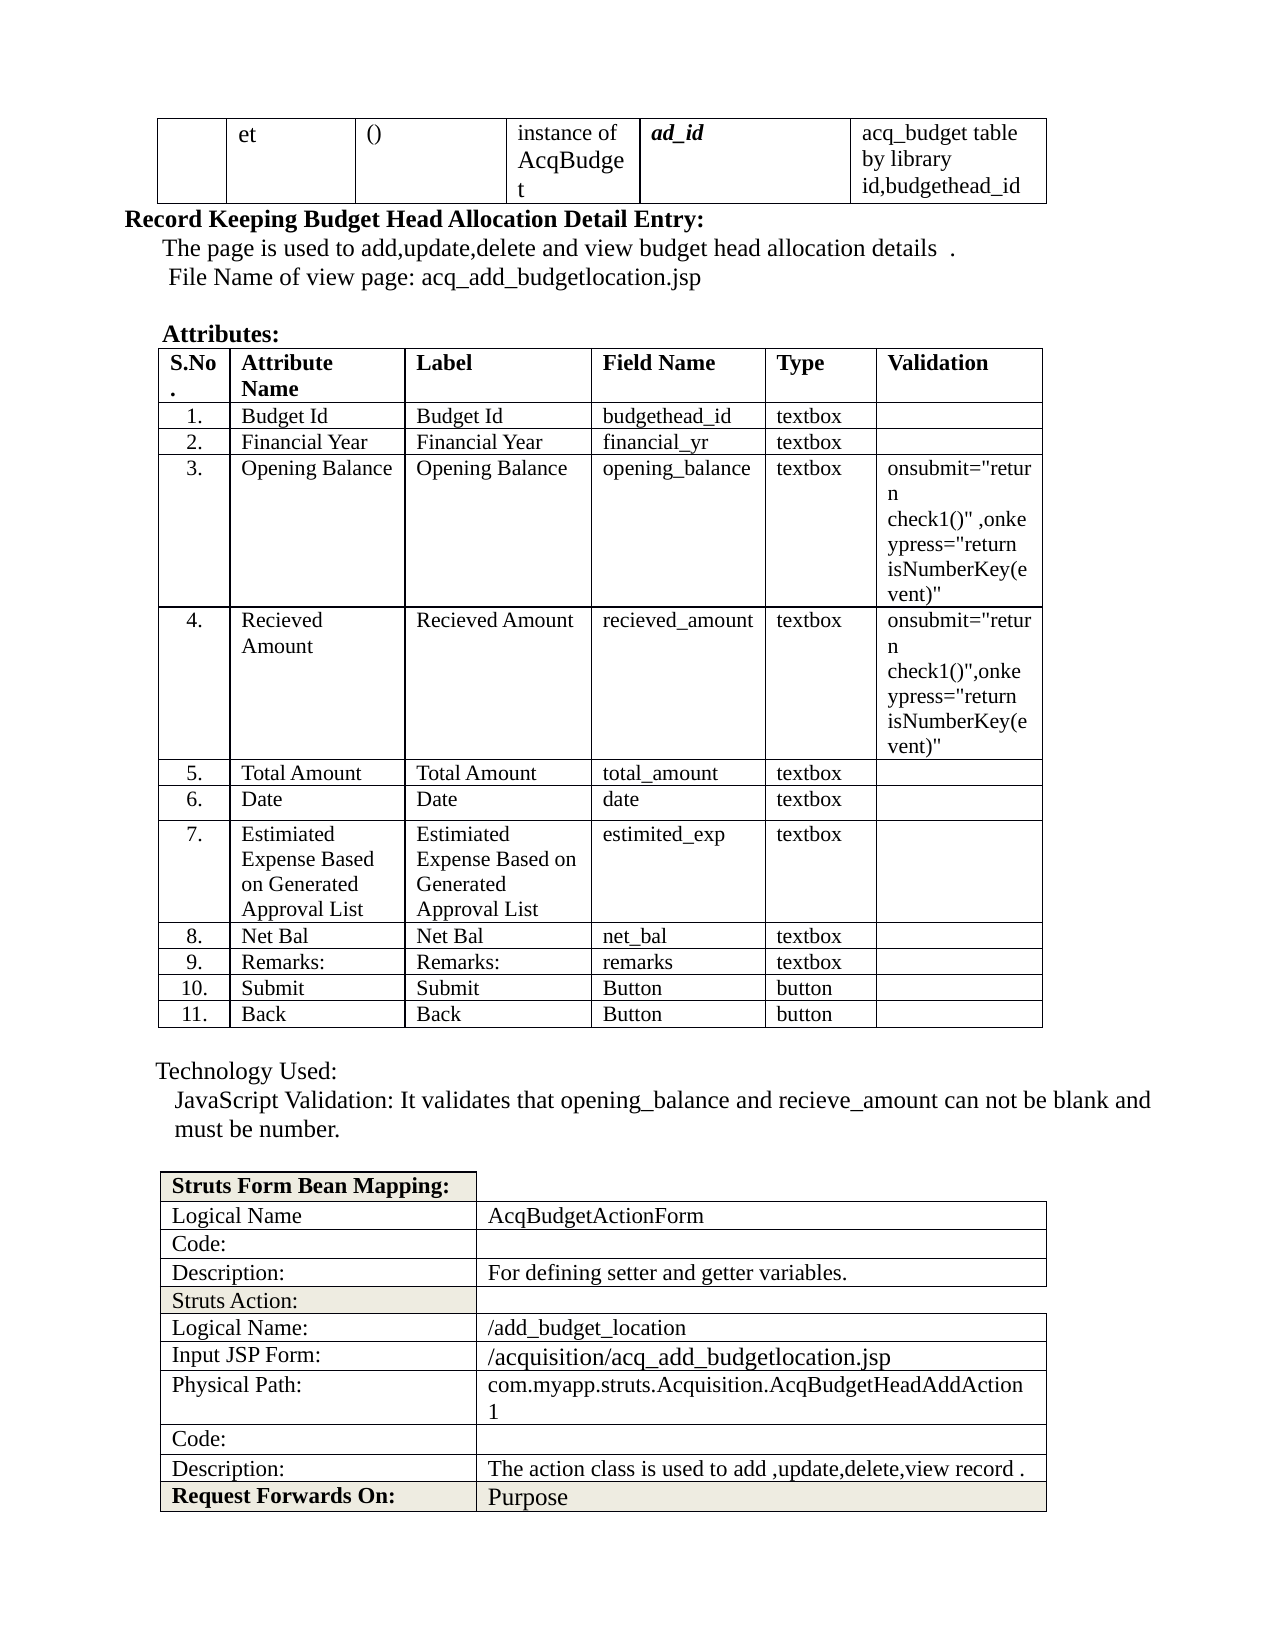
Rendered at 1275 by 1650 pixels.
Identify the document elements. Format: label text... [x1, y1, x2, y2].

table_cell /add_budget_location [477, 1314, 1046, 1341]
table_header Attribute Name [231, 349, 404, 402]
table_cell Recieved Amount [406, 608, 591, 759]
table_cell 11. [159, 1001, 229, 1027]
table_cell Date [406, 786, 591, 820]
table_cell Button [592, 1001, 765, 1027]
table_cell textbox [766, 760, 876, 785]
table_cell textbox [766, 429, 876, 454]
table_cell Date [231, 786, 404, 820]
table_cell [877, 949, 1042, 974]
table_cell Opening Balance [231, 455, 404, 606]
table_cell 9. [159, 949, 229, 974]
table_cell Logical Name: [161, 1314, 476, 1341]
table_header Validation [877, 349, 1042, 402]
table_cell Code: [161, 1230, 476, 1258]
table_cell acq_budget table by library id,budgethead_id [851, 119, 1046, 203]
table_cell Description: [161, 1455, 476, 1481]
table_cell Button [592, 975, 765, 1000]
table_cell [477, 1425, 1046, 1454]
text The page is used to add,update,delete and view budget head allocation details . [118, 233, 1157, 262]
table_cell Physical Path: [161, 1371, 476, 1424]
table_cell button [766, 1001, 876, 1027]
table_cell Budget Id [231, 403, 404, 428]
table_cell textbox [766, 455, 876, 606]
table_header Type [766, 349, 876, 402]
table_header Struts Form Bean Mapping: [161, 1173, 476, 1201]
table_cell Struts Action: [161, 1287, 476, 1313]
table_cell AcqBudgetActionForm [477, 1202, 1046, 1228]
table_cell Submit [231, 975, 404, 1000]
table_cell Net Bal [231, 923, 404, 948]
table_cell ad_id [641, 119, 850, 203]
table_cell Financial Year [406, 429, 591, 454]
list JavaScript Validation: It validates that opening_balance and recieve_amount can not be blank and [118, 1085, 1157, 1114]
table_cell [877, 1001, 1042, 1027]
table_cell textbox [766, 923, 876, 948]
table_cell Recieved Amount [231, 608, 404, 759]
table_header Label [406, 349, 591, 402]
table_cell Total Amount [231, 760, 404, 785]
table_cell Net Bal [406, 923, 591, 948]
table_cell net_bal [592, 923, 765, 948]
table_cell 3. [159, 455, 229, 606]
table_cell Total Amount [406, 760, 591, 785]
table_cell button [766, 975, 876, 1000]
table_cell Back [406, 1001, 591, 1027]
table_header Field Name [592, 349, 765, 402]
table_cell [877, 429, 1042, 454]
list Attributes: [118, 319, 1157, 348]
table_cell instance of AcqBudget [507, 119, 639, 203]
table_cell Back [231, 1001, 404, 1027]
table_cell textbox [766, 821, 876, 922]
table_header [477, 1171, 1046, 1201]
table_cell budgethead_id [592, 403, 765, 428]
table_cell remarks [592, 949, 765, 974]
table_cell 6. [159, 786, 229, 820]
table_cell The action class is used to add ,update,delete,view record . [477, 1455, 1046, 1481]
text Record Keeping Budget Head Allocation Detail Entry: [118, 204, 1157, 233]
table_cell 4. [159, 608, 229, 759]
table_cell [877, 821, 1042, 922]
list File Name of view page: acq_add_budgetlocation.jsp [118, 262, 1157, 290]
table_cell textbox [766, 786, 876, 820]
table_cell onsubmit="return check1()",onkeypress="return isNumberKey(event)" [877, 608, 1042, 759]
table_cell 8. [159, 923, 229, 948]
table_cell Remarks: [231, 949, 404, 974]
table_cell Opening Balance [406, 455, 591, 606]
table_cell onsubmit="return check1()" ,onkeypress="return isNumberKey(event)" [877, 455, 1042, 606]
table_cell [877, 786, 1042, 820]
table_cell [877, 923, 1042, 948]
list Technology Used: [118, 1056, 1157, 1085]
table_cell 10. [159, 975, 229, 1000]
table_cell [477, 1287, 1046, 1313]
table_cell recieved_amount [592, 608, 765, 759]
list must be number. [118, 1114, 1157, 1143]
table_cell Code: [161, 1425, 476, 1454]
table_cell estimited_exp [592, 821, 765, 922]
table_cell financial_yr [592, 429, 765, 454]
table_cell Request Forwards On: [161, 1482, 476, 1511]
table_cell Purpose [477, 1482, 1046, 1511]
table_cell Estimiated Expense Based on Generated Approval List [406, 821, 591, 922]
table_cell Budget Id [406, 403, 591, 428]
table_cell /acquisition/acq_add_budgetlocation.jsp [477, 1342, 1046, 1370]
table_cell [877, 403, 1042, 428]
table_cell Description: [161, 1259, 476, 1286]
table_cell com.myapp.struts.Acquisition.AcqBudgetHeadAddAction1 [477, 1371, 1046, 1424]
table_cell Remarks: [406, 949, 591, 974]
table_cell total_amount [592, 760, 765, 785]
table_cell () [356, 119, 506, 203]
table_cell For defining setter and getter variables. [477, 1259, 1046, 1286]
table_cell opening_balance [592, 455, 765, 606]
table_cell Submit [406, 975, 591, 1000]
table_cell 5. [159, 760, 229, 785]
table_cell et [227, 119, 355, 203]
table_cell 7. [159, 821, 229, 922]
table_cell [877, 975, 1042, 1000]
table_cell Input JSP Form: [161, 1342, 476, 1370]
table_cell Financial Year [231, 429, 404, 454]
table_cell Logical Name [161, 1202, 476, 1228]
table_cell [477, 1230, 1046, 1258]
table_cell textbox [766, 949, 876, 974]
table_cell [158, 119, 226, 203]
table_cell date [592, 786, 765, 820]
table_cell [877, 760, 1042, 785]
table_cell textbox [766, 403, 876, 428]
table_cell textbox [766, 608, 876, 759]
table_cell 2. [159, 429, 229, 454]
table_cell 1. [159, 403, 229, 428]
table_header S.No. [159, 349, 229, 402]
table_cell Estimiated Expense Based on Generated Approval List [231, 821, 404, 922]
